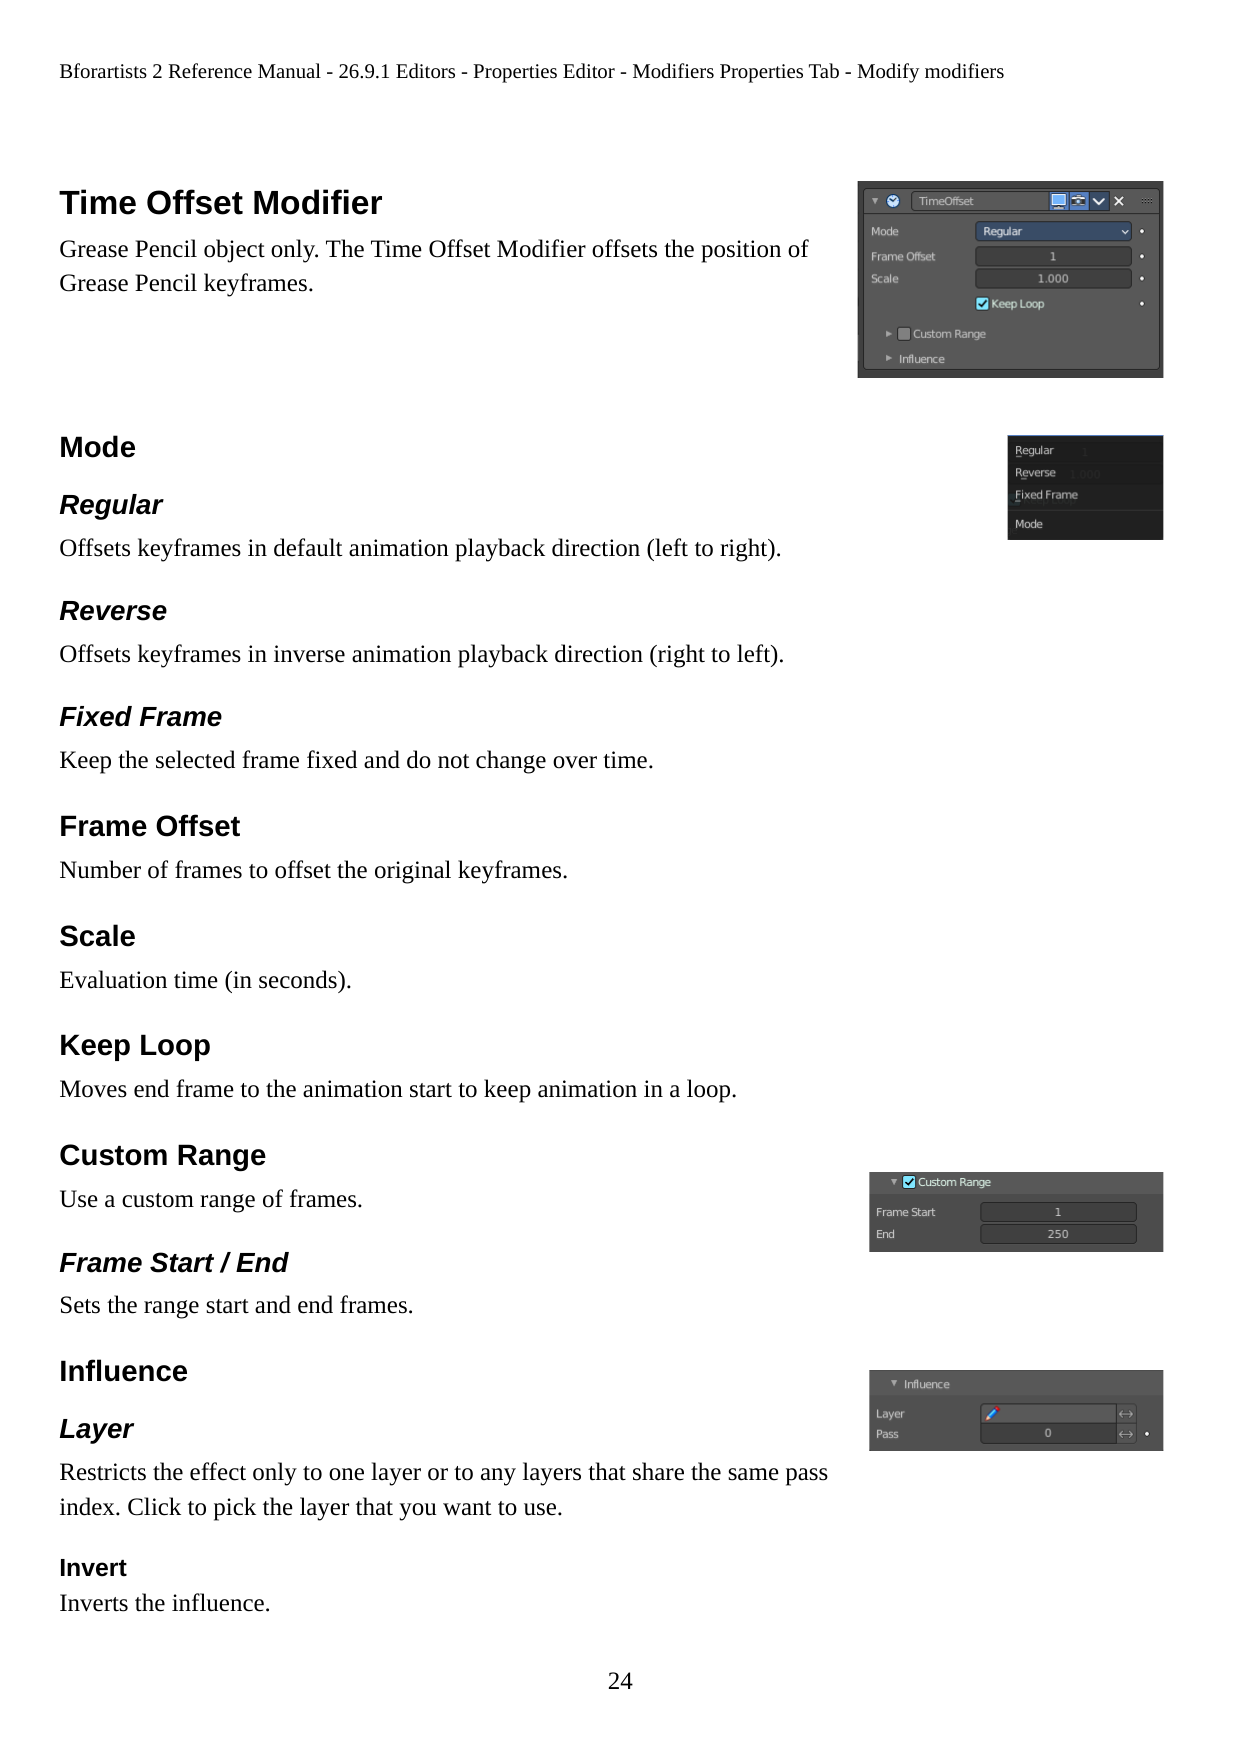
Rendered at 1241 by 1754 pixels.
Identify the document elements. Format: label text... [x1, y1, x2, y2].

text Evaluation time (in seconds). [59, 965, 1181, 993]
subtitle Mode [59, 430, 1181, 464]
subtitle Custom Range [59, 1138, 1181, 1172]
subtitle Regular [59, 489, 1007, 521]
text Offsets keyframes in default animation playback direction (left to right). [59, 533, 1181, 562]
picture [1007, 435, 1164, 540]
picture [857, 181, 1164, 378]
subtitle [1164, 182, 1181, 221]
subtitle Frame Offset [59, 808, 1181, 842]
subtitle [1164, 489, 1181, 521]
text Offsets keyframes in inverse animation playback direction (right to left). [59, 639, 1181, 668]
subtitle [1164, 1413, 1181, 1445]
text Number of frames to offset the original keyframes. [59, 855, 1181, 883]
subtitle Keep Loop [59, 1028, 1181, 1062]
subtitle Time Offset Modifier [59, 182, 857, 221]
subtitle Frame Start / End [59, 1246, 1181, 1278]
text Inverts the influence. [59, 1588, 1181, 1617]
subtitle Influence [59, 1354, 1181, 1388]
picture [869, 1172, 1164, 1252]
subtitle Invert [59, 1553, 1181, 1582]
text Sets the range start and end frames. [59, 1290, 1181, 1319]
text Grease Pencil object only. The Time Offset Modifier offsets the position of Grease Pencil keyframes. [59, 234, 857, 297]
picture [869, 1370, 1164, 1451]
subtitle Reverse [59, 594, 1181, 626]
subtitle Layer [59, 1413, 869, 1445]
text Use a custom range of frames. [59, 1184, 869, 1213]
subtitle Scale [59, 918, 1181, 952]
subtitle Fixed Frame [59, 701, 1181, 732]
text Keep the selected frame fixed and do not change over time. [59, 745, 1181, 774]
text Moves end frame to the animation start to keep animation in a loop. [59, 1074, 1181, 1103]
text Restricts the effect only to one layer or to any layers that share the same pass index. Click to pick the layer that you want to use. [59, 1457, 1181, 1520]
